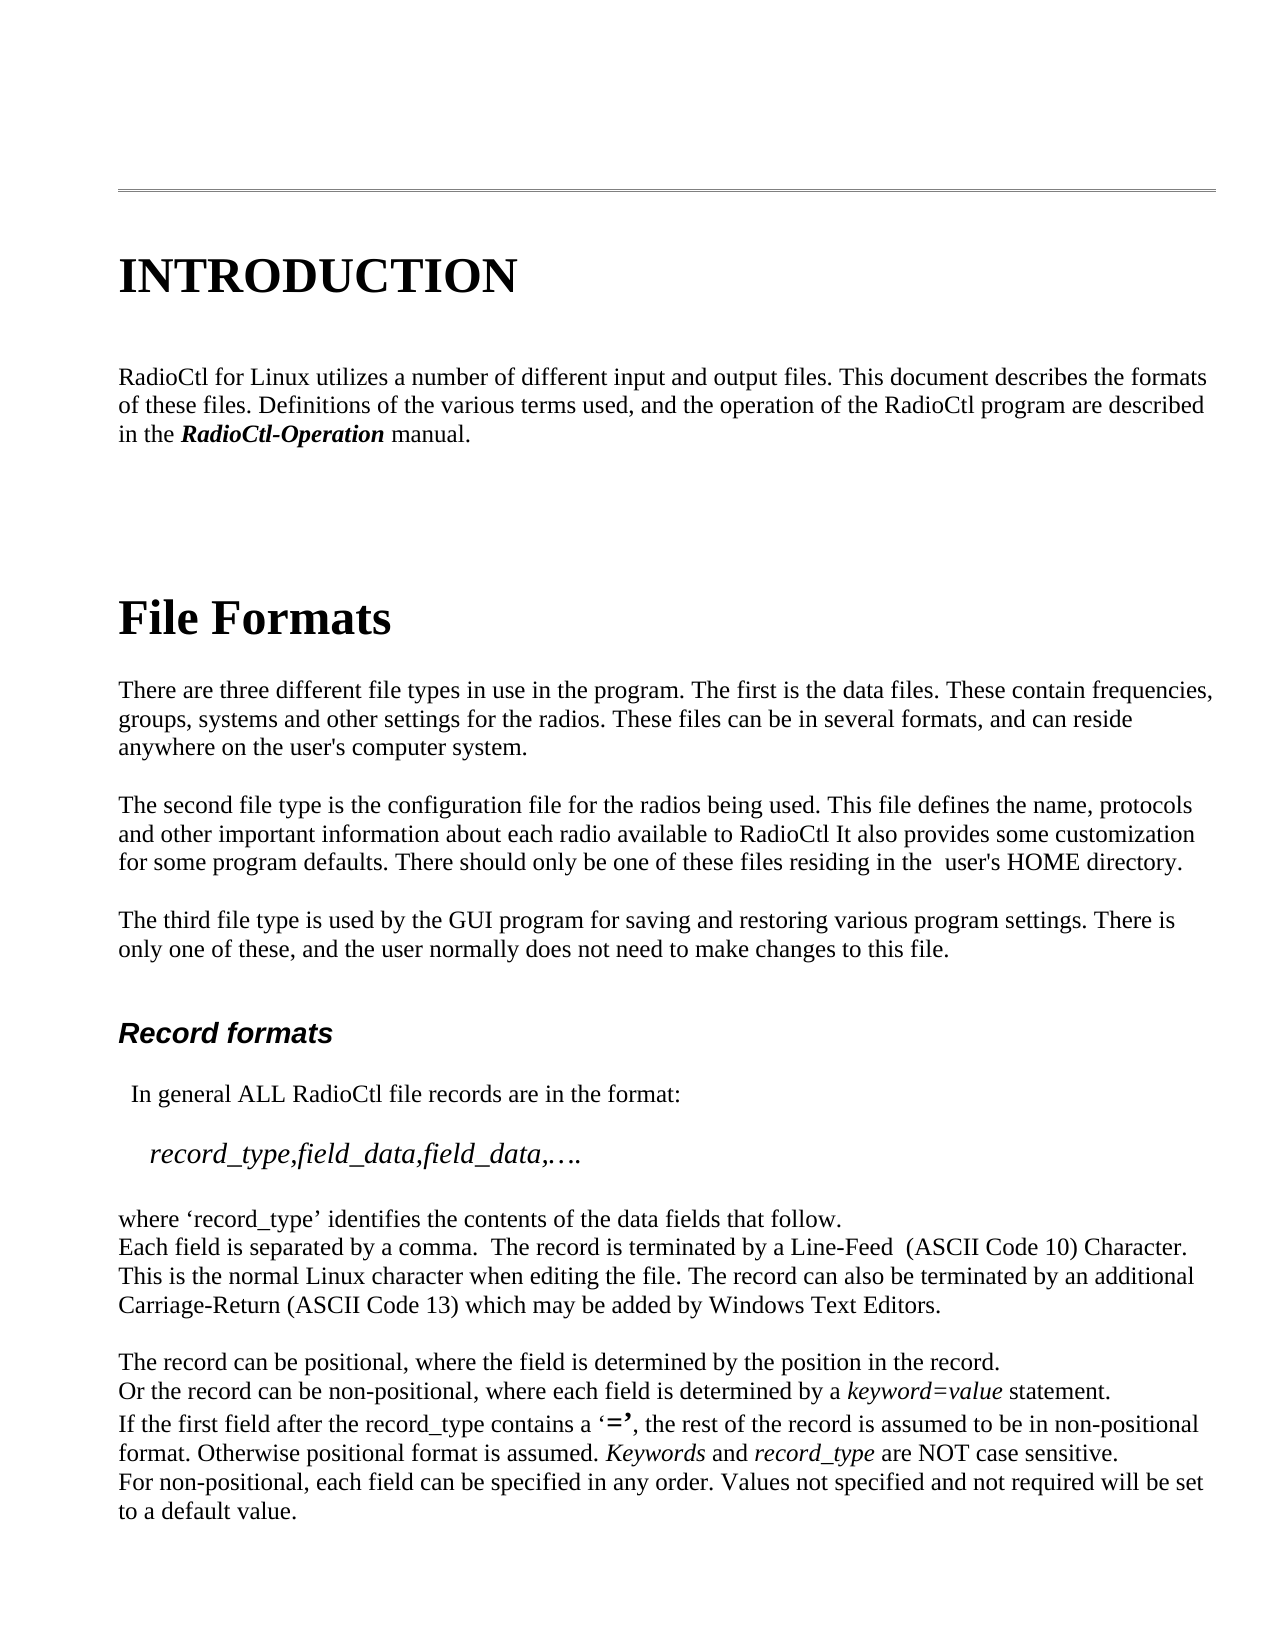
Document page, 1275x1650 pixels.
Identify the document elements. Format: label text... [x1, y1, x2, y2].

text For non-positional, each field can be specified in any order. Values not specified and not required will be set to a default value. [118, 1467, 1216, 1525]
text where ‘record_type’ identifies the contents of the data fields that follow. [118, 1204, 1216, 1232]
subtitle Record formats [118, 1016, 1216, 1050]
text Or the record can be non-positional, where each field is determined by a keyword=value statement. [118, 1376, 1216, 1405]
text Each field is separated by a comma. The record is terminated by a Line-Feed (ASCII Code 10) Character. This is the normal Linux character when editing the file. The record can also be terminated by an additional Carriage-Return (ASCII Code 13) which may be added by Windows Text Editors. [118, 1232, 1216, 1319]
subtitle File Formats [118, 588, 1216, 645]
text The second file type is the configuration file for the radios being used. This file defines the name, protocols and other important information about each radio available to RadioCtl It also provides some customization for some program defaults. There should only be one of these files residing in the user's HOME directory. [118, 790, 1216, 876]
text RadioCtl for Linux utilizes a number of different input and output files. This document describes the formats of these files. Definitions of the various terms used, and the operation of the RadioCtl program are described in the RadioCtl-Operation manual. [118, 362, 1216, 448]
text The record can be positional, where the field is determined by the position in the record. [118, 1347, 1216, 1376]
text If the first field after the record_type contains a ‘=’, the rest of the record is assumed to be in non-positional format. Otherwise positional format is assumed. Keywords and record_type are NOT case sensitive. [118, 1405, 1216, 1467]
subtitle INTRODUCTION [118, 246, 1216, 303]
text In general ALL RadioCtl file records are in the format: [118, 1079, 1216, 1108]
text record_type,field_data,field_data,…. [118, 1137, 1216, 1170]
text There are three different file types in use in the program. The first is the data files. These contain frequencies, groups, systems and other settings for the radios. These files can be in several formats, and can reside anywhere on the user's computer system. [118, 675, 1216, 761]
text The third file type is used by the GUI program for saving and restoring various program settings. There is only one of these, and the user normally does not need to make changes to this file. [118, 905, 1216, 962]
